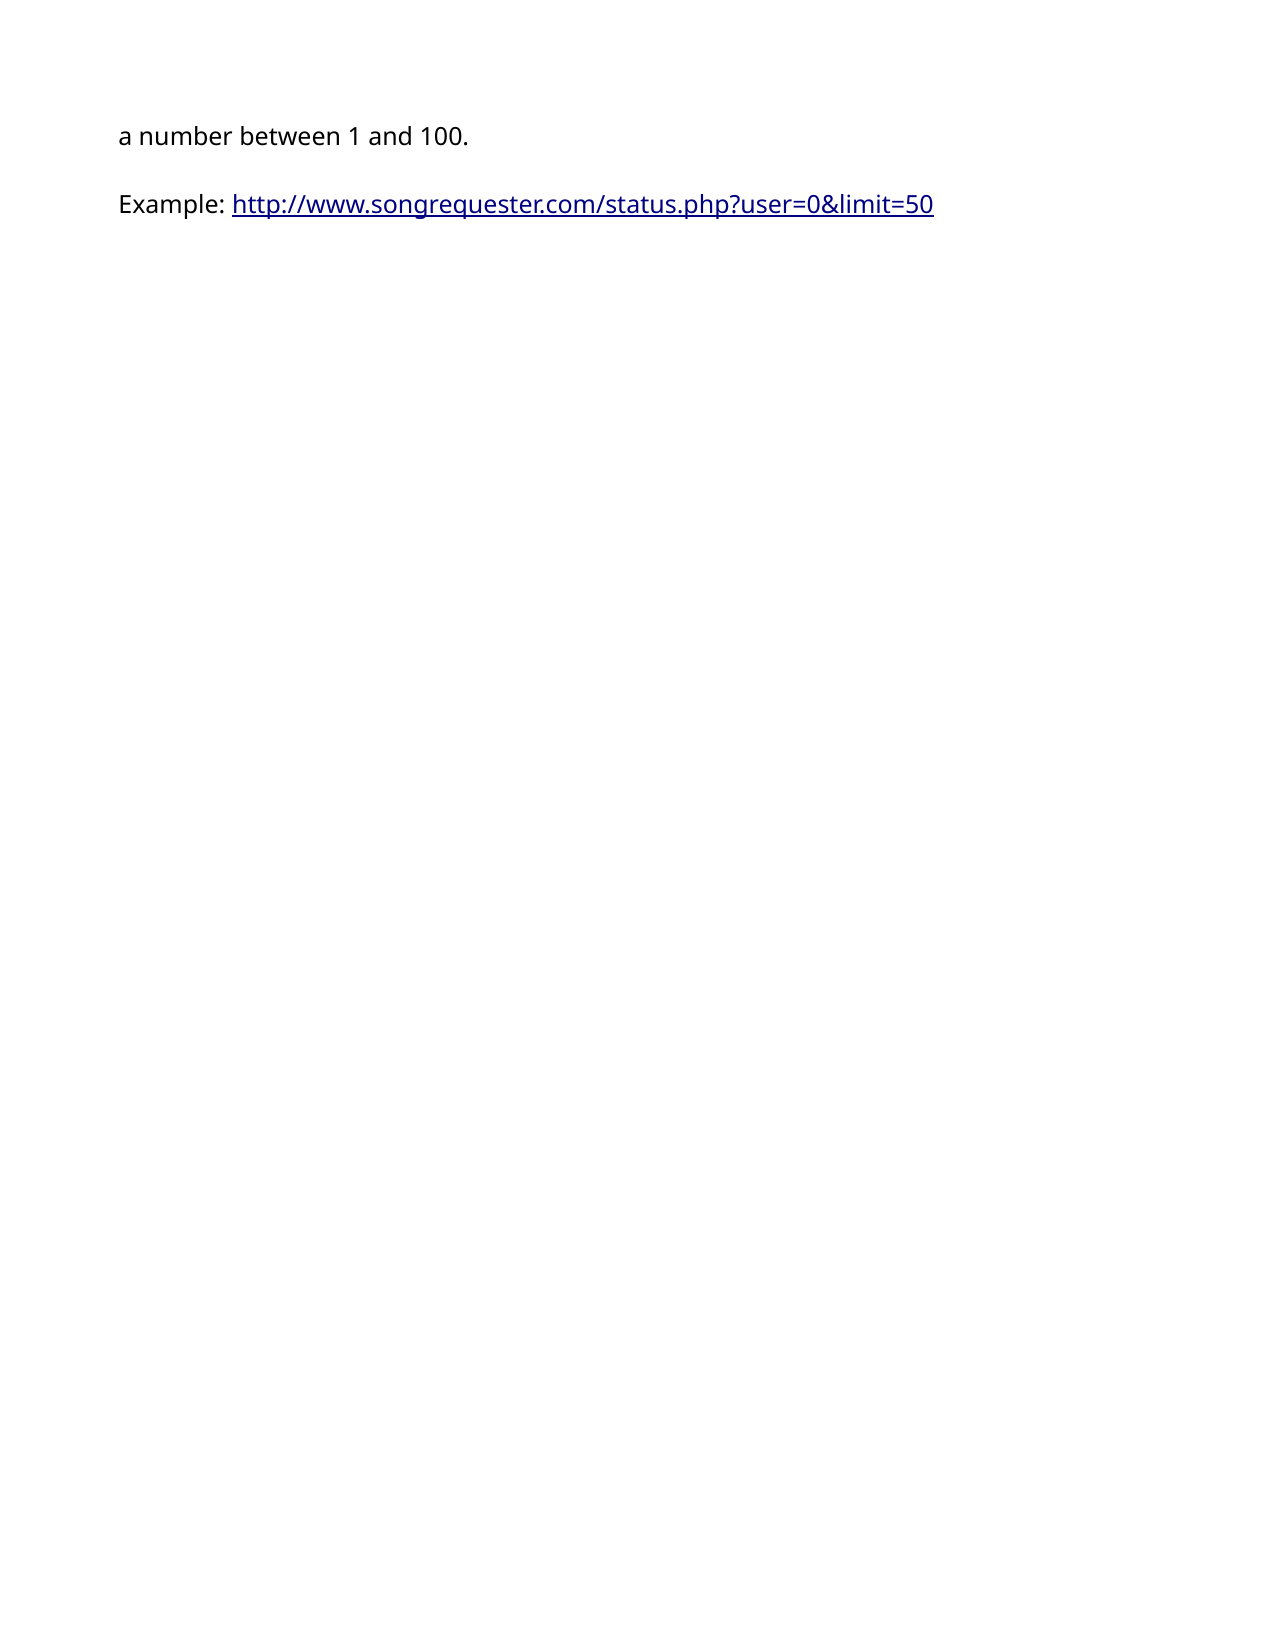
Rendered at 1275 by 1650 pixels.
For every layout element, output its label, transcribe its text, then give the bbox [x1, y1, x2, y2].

text a number between 1 and 100. [118, 118, 1157, 152]
text Example: http://www.songrequester.com/status.php?user=0&limit=50 [118, 186, 1157, 220]
